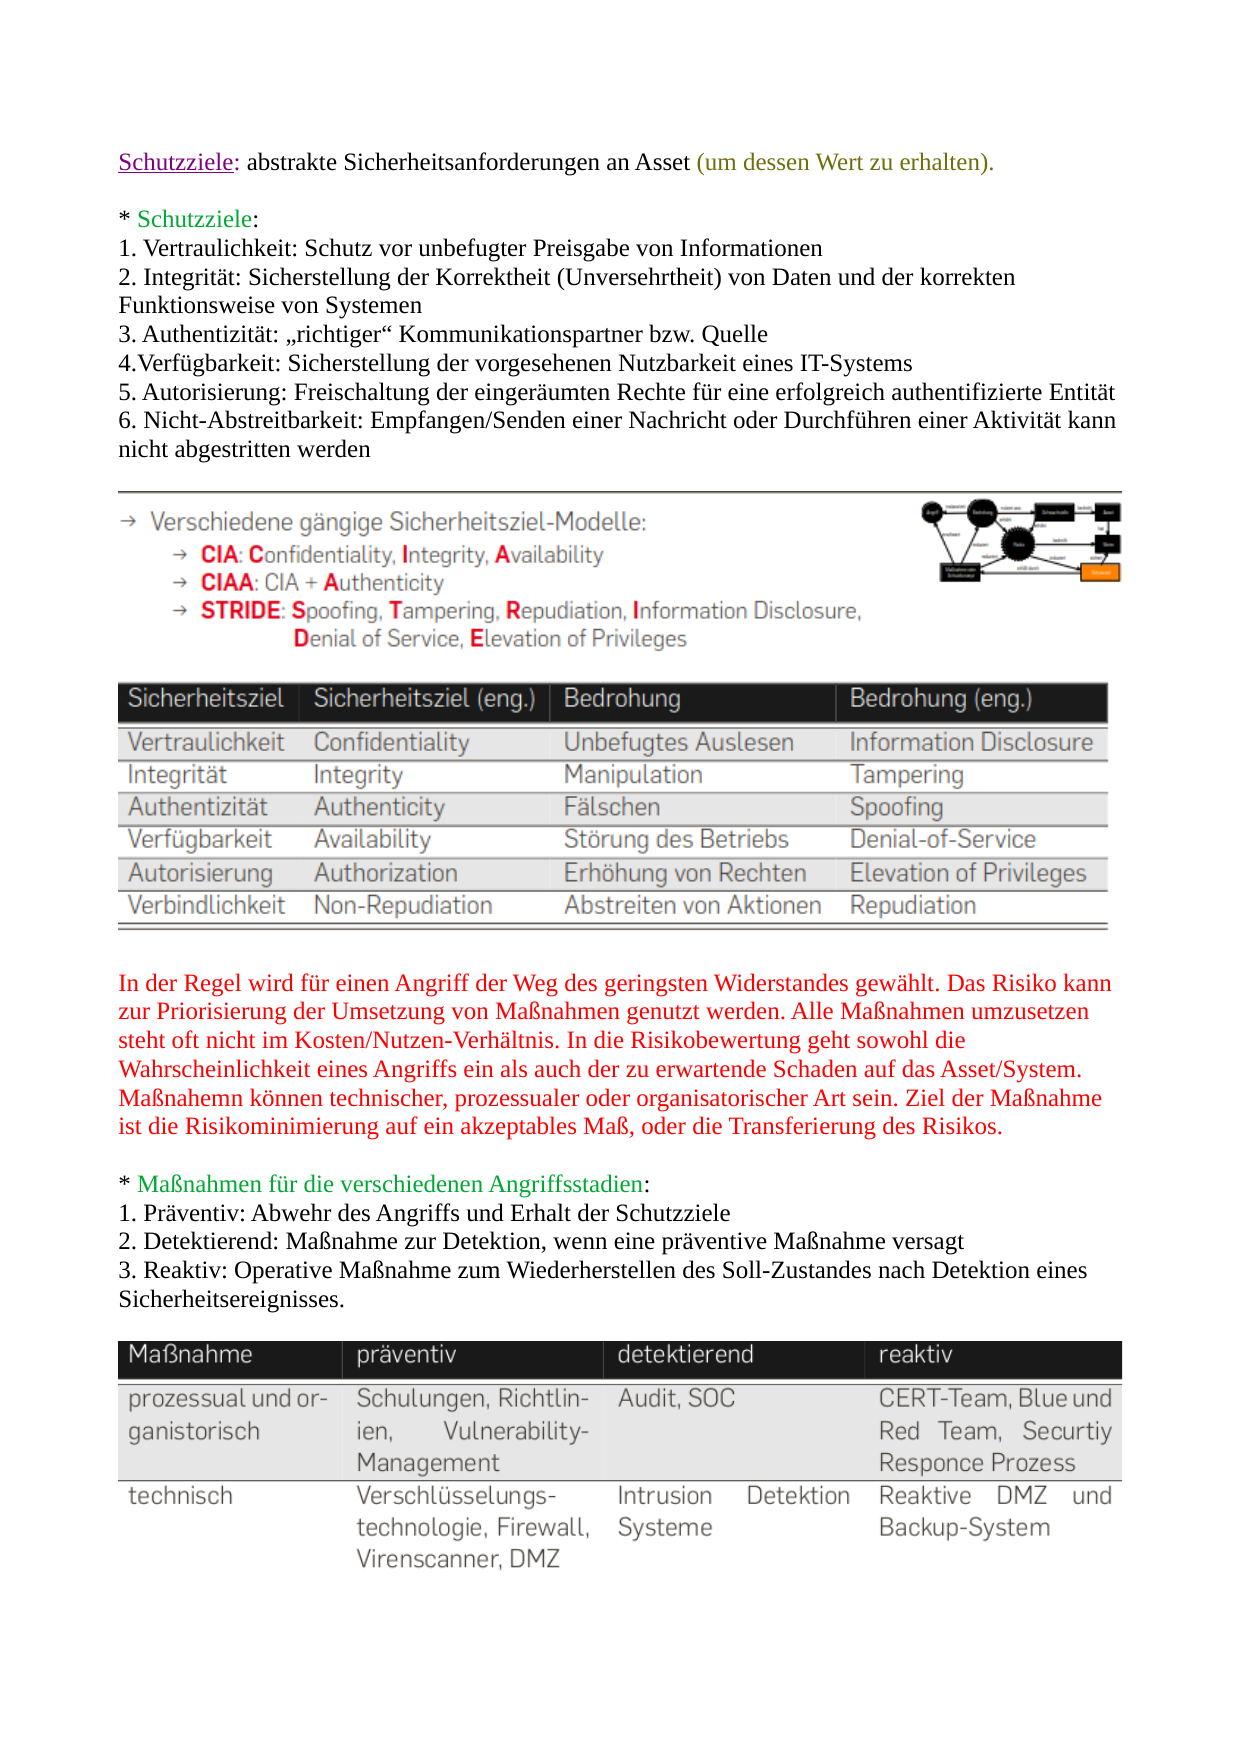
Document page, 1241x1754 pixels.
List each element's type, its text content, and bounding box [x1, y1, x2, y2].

text 2. Integrität: Sicherstellung der Korrektheit (Unversehrtheit) von Daten und der korrekten Funktionsweise von Systemen [118, 262, 1122, 319]
picture [118, 1341, 1123, 1573]
text * Schutzziele: [118, 204, 1122, 233]
text 1. Präventiv: Abwehr des Angriffs und Erhalt der Schutzziele [118, 1198, 1122, 1226]
picture [118, 491, 1123, 939]
text 1. Vertraulichkeit: Schutz vor unbefugter Preisgabe von Informationen [118, 233, 1122, 262]
text Maßnahemn können technischer, prozessualer oder organisatorischer Art sein. Ziel der Maßnahme ist die Risikominimierung auf ein akzeptables Maß, oder die Transferierung des Risikos. [118, 1083, 1122, 1140]
text 2. Detektierend: Maßnahme zur Detektion, wenn eine präventive Maßnahme versagt [118, 1226, 1122, 1255]
text * Maßnahmen für die verschiedenen Angriffsstadien: [118, 1169, 1122, 1198]
text 5. Autorisierung: Freischaltung der eingeräumten Rechte für eine erfolgreich authentifizierte Entität [118, 377, 1122, 406]
text 3. Reaktiv: Operative Maßnahme zum Wiederherstellen des Soll-Zustandes nach Detektion eines Sicherheitsereignisses. [118, 1255, 1122, 1313]
text 3. Authentizität: „richtiger“ Kommunikationspartner bzw. Quelle [118, 319, 1122, 348]
text Schutzziele: abstrakte Sicherheitsanforderungen an Asset (um dessen Wert zu erhalten). [118, 147, 1122, 176]
text 4.Verfügbarkeit: Sicherstellung der vorgesehenen Nutzbarkeit eines IT-Systems [118, 348, 1122, 377]
text 6. Nicht-Abstreitbarkeit: Empfangen/Senden einer Nachricht oder Durchführen einer Aktivität kann nicht abgestritten werden [118, 406, 1122, 463]
text In der Regel wird für einen Angriff der Weg des geringsten Widerstandes gewählt. Das Risiko kann zur Priorisierung der Umsetzung von Maßnahmen genutzt werden. Alle Maßnahmen umzusetzen steht oft nicht im Kosten/Nutzen-Verhältnis. In die Risikobewertung geht sowohl die Wahrscheinlichkeit eines Angriffs ein als auch der zu erwartende Schaden auf das Asset/System. [118, 968, 1122, 1083]
